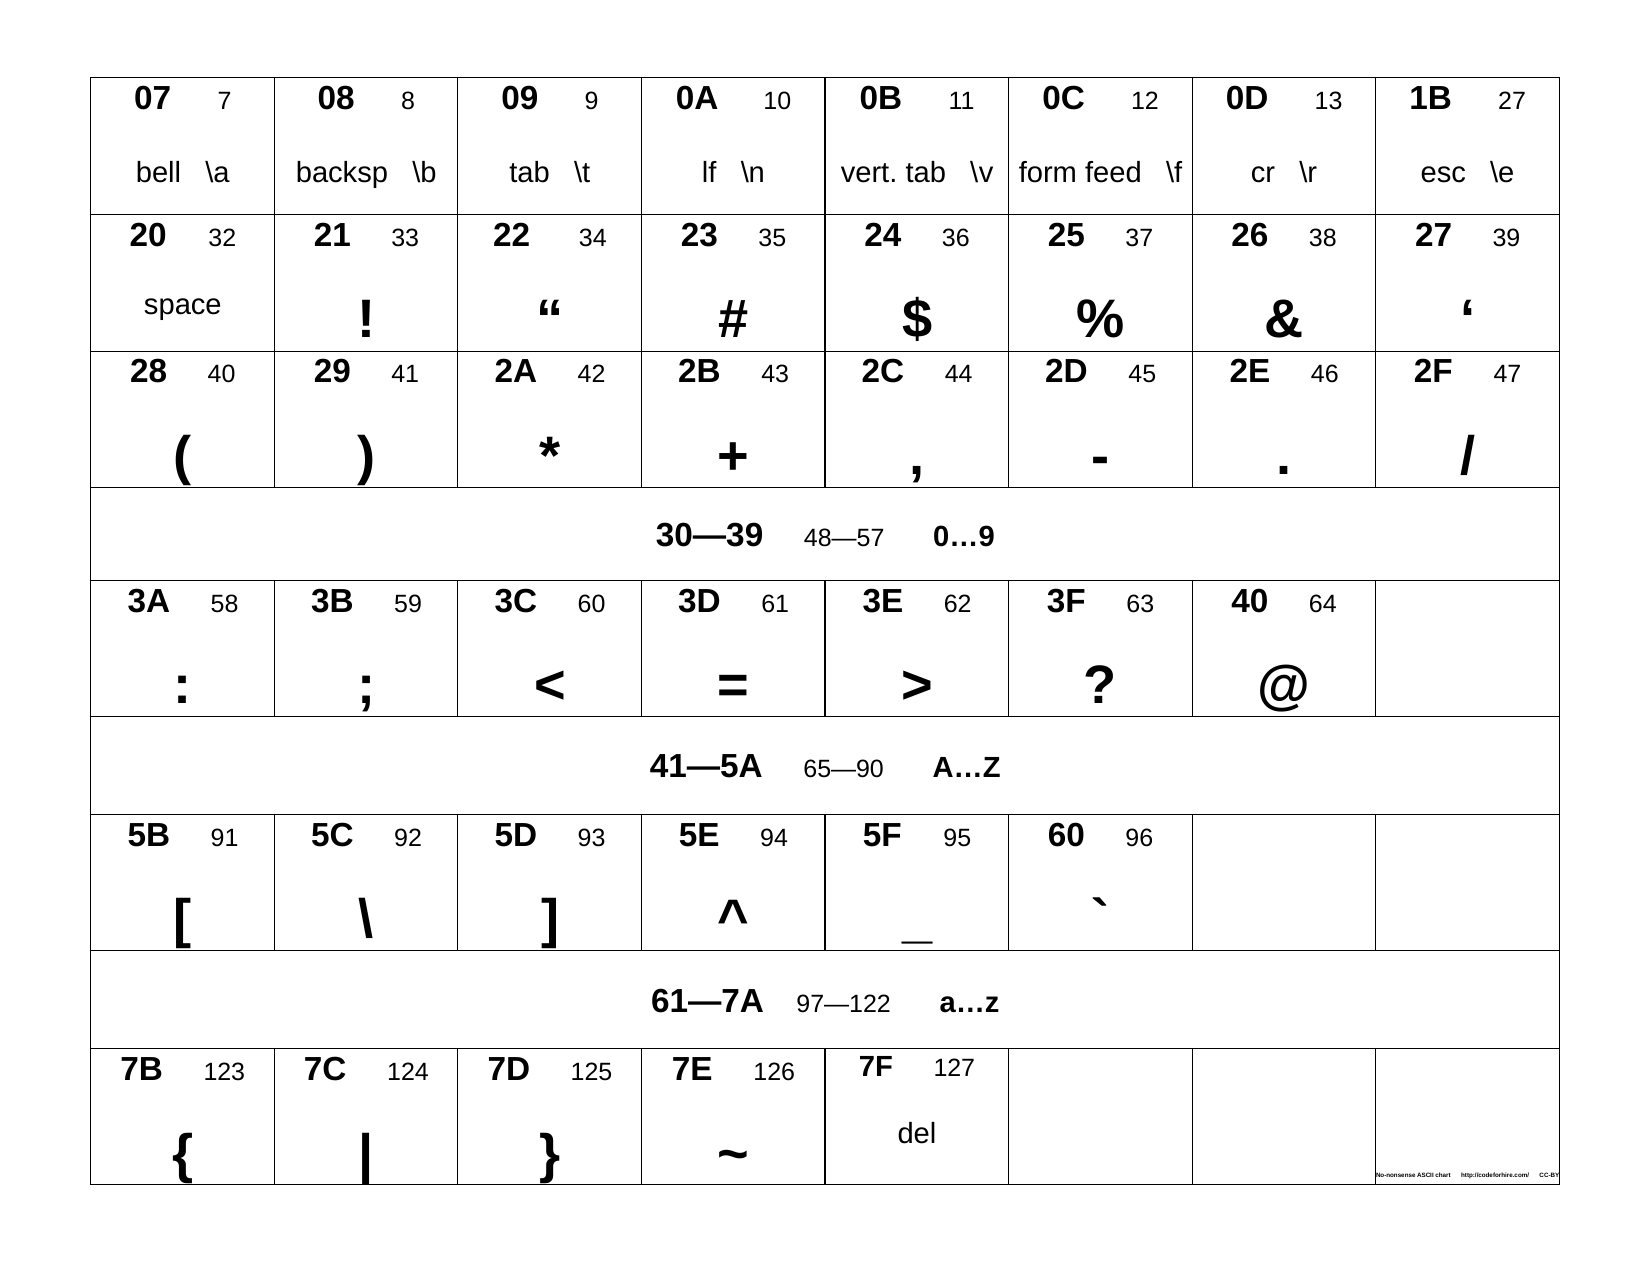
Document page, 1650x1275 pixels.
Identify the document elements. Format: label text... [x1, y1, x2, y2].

table_cell 22 34 “ [458, 215, 641, 351]
table_cell 7D 125 } [458, 1049, 641, 1184]
table_cell [1193, 1049, 1375, 1184]
table_cell 7B 123 { [91, 1049, 274, 1184]
table_cell 5E 94 ^ [642, 815, 824, 950]
table_cell 5C 92 \ [275, 815, 457, 950]
table_cell 23 35 # [642, 215, 824, 351]
table_cell 2F 47 / [1376, 352, 1559, 487]
table_cell 3A 58 : [91, 581, 274, 716]
table_cell 28 40 ( [91, 352, 274, 487]
table_cell [1376, 815, 1559, 950]
table_cell 30—39 48—57 0…9 [91, 488, 1559, 580]
table_header 0D 13 cr \r [1193, 78, 1375, 214]
table_header 0A 10 lf \n [642, 78, 824, 214]
table_cell 21 33 ! [275, 215, 457, 351]
table_header 0C 12 form feed \f [1009, 78, 1192, 214]
table_cell 3F 63 ? [1009, 581, 1192, 716]
table_cell 27 39 ‘ [1376, 215, 1559, 351]
table_header 07 7 bell \a [91, 78, 274, 214]
table_cell 61—7A 97—122 a…z [91, 951, 1559, 1048]
table_cell No-nonsense ASCII chart http://codeforhire.com/ CC-BY [1376, 1049, 1559, 1184]
table_cell 41—5A 65—90 A…Z [91, 717, 1559, 814]
table_cell 2E 46 . [1193, 352, 1375, 487]
table_cell 5F 95 _ [826, 815, 1008, 950]
table_cell 2A 42 * [458, 352, 641, 487]
table_cell 5B 91 [ [91, 815, 274, 950]
table_cell 24 36 $ [826, 215, 1008, 351]
table_cell 60 96 ` [1009, 815, 1192, 950]
table_cell 3D 61 = [642, 581, 824, 716]
table_cell 26 38 & [1193, 215, 1375, 351]
table_cell 2C 44 , [826, 352, 1008, 487]
table_header 1B 27 esc \e [1376, 78, 1559, 214]
table_cell [1009, 1049, 1192, 1184]
table_cell 2B 43 + [642, 352, 824, 487]
table_cell 7C 124 | [275, 1049, 457, 1184]
table_cell 5D 93 ] [458, 815, 641, 950]
table_header 09 9 tab \t [458, 78, 641, 214]
table_cell 7E 126 ~ [642, 1049, 824, 1184]
table_cell 3C 60 < [458, 581, 641, 716]
table_cell 25 37 % [1009, 215, 1192, 351]
table_cell 2D 45 - [1009, 352, 1192, 487]
table_cell 40 64 @ [1193, 581, 1375, 716]
table_cell 3B 59 ; [275, 581, 457, 716]
table_cell 20 32 space [91, 215, 274, 351]
table_cell 7F 127 del [826, 1049, 1008, 1184]
table_cell [1376, 581, 1559, 716]
table_cell 29 41 ) [275, 352, 457, 487]
table_header 0B 11 vert. tab \v [826, 78, 1008, 214]
table_cell 3E 62 > [826, 581, 1008, 716]
table_cell [1193, 815, 1375, 950]
table_header 08 8 backsp \b [275, 78, 457, 214]
